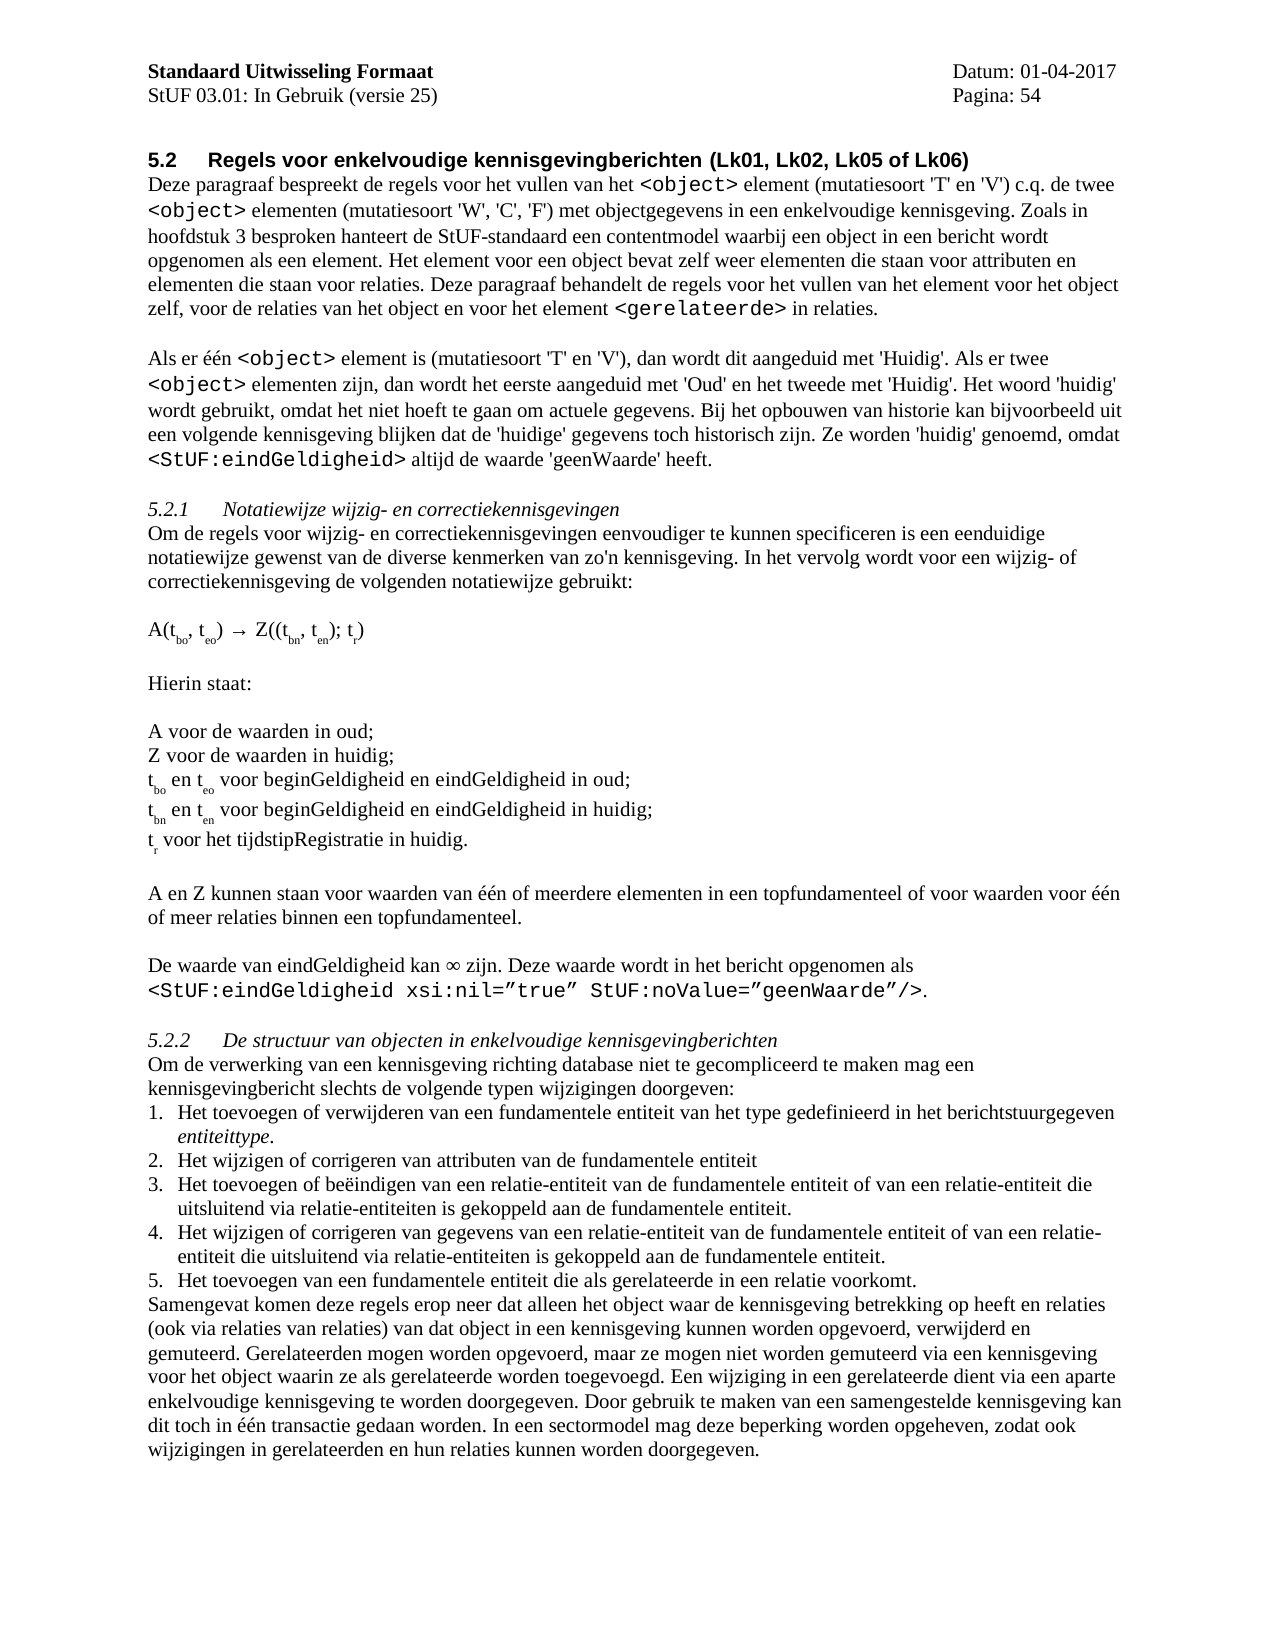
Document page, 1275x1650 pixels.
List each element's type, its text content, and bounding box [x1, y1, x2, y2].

text tr voor het tijdstipRegistratie in huidig. [148, 827, 1127, 857]
text A en Z kunnen staan voor waarden van één of meerdere elementen in een topfundamenteel of voor waarden voor één of meer relaties binnen een topfundamenteel. [148, 881, 1127, 929]
list Het toevoegen of verwijderen van een fundamentele entiteit van het type gedefinieerd in het berichtstuurgegeven entiteittype. [148, 1100, 1127, 1148]
text Als er één <object> element is (mutatiesoort 'T' en 'V'), dan wordt dit aangeduid met 'Huidig'. Als er twee <object> elementen zijn, dan wordt het eerste aangeduid met 'Oud' en het tweede met 'Huidig'. Het woord 'huidig' wordt gebruikt, omdat het niet hoeft te gaan om actuele gegevens. Bij het opbouwen van historie kan bijvoorbeeld uit een volgende kennisgeving blijken dat de 'huidige' gegevens toch historisch zijn. Ze worden 'huidig' genoemd, omdat <StUF:eindGeldigheid> altijd de waarde 'geenWaarde' heeft. [148, 346, 1127, 472]
list Het toevoegen van een fundamentele entiteit die als gerelateerde in een relatie voorkomt. [148, 1268, 1127, 1292]
list Het wijzigen of corrigeren van attributen van de fundamentele entiteit [148, 1148, 1127, 1172]
subtitle Regels voor enkelvoudige kennisgevingberichten (Lk01, Lk02, Lk05 of Lk06) [148, 148, 1127, 172]
text Deze paragraaf bespreekt de regels voor het vullen van het <object> element (mutatiesoort 'T' en 'V') c.q. de twee <object> elementen (mutatiesoort 'W', 'C', 'F') met objectgegevens in een enkelvoudige kennisgeving. Zoals in hoofdstuk 3 besproken hanteert de StUF-standaard een contentmodel waarbij een object in een bericht wordt opgenomen als een element. Het element voor een object bevat zelf weer elementen die staan voor attributen en elementen die staan voor relaties. Deze paragraaf behandelt de regels voor het vullen van het element voor het object zelf, voor de relaties van het object en voor het element <gerelateerde> in relaties. [148, 172, 1127, 322]
text tbn en ten voor beginGeldigheid en eindGeldigheid in huidig; [148, 797, 1127, 827]
subtitle Notatiewijze wijzig- en correctiekennisgevingen [148, 496, 1127, 521]
text Samengevat komen deze regels erop neer dat alleen het object waar de kennisgeving betrekking op heeft en relaties (ook via relaties van relaties) van dat object in een kennisgeving kunnen worden opgevoerd, verwijderd en gemuteerd. Gerelateerden mogen worden opgevoerd, maar ze mogen niet worden gemuteerd via een kennisgeving voor het object waarin ze als gerelateerde worden toegevoegd. Een wijziging in een gerelateerde dient via een aparte enkelvoudige kennisgeving te worden doorgegeven. Door gebruik te maken van een samengestelde kennisgeving kan dit toch in één transactie gedaan worden. In een sectormodel mag deze beperking worden opgeheven, zodat ook wijzigingen in gerelateerden en hun relaties kunnen worden doorgegeven. [148, 1292, 1127, 1461]
text Om de regels voor wijzig- en correctiekennisgevingen eenvoudiger te kunnen specificeren is een eenduidige notatiewijze gewenst van de diverse kenmerken van zo'n kennisgeving. In het vervolg wordt voor een wijzig- of correctiekennisgeving de volgenden notatiewijze gebruikt: [148, 521, 1127, 593]
text De waarde van eindGeldigheid kan ∞ zijn. Deze waarde wordt in het bericht opgenomen als <StUF:eindGeldigheid xsi:nil=”true” StUF:noValue=”geenWaarde”/>. [148, 953, 1127, 1003]
subtitle De structuur van objecten in enkelvoudige kennisgevingberichten [148, 1027, 1127, 1052]
text Hierin staat: [148, 671, 1127, 695]
text A(tbo, teo) → Z((tbn, ten); tr) [148, 617, 1127, 647]
list Het wijzigen of corrigeren van gegevens van een relatie-entiteit van de fundamentele entiteit of van een relatie-entiteit die uitsluitend via relatie-entiteiten is gekoppeld aan de fundamentele entiteit. [148, 1220, 1127, 1268]
text Om de verwerking van een kennisgeving richting database niet te gecompliceerd te maken mag een kennisgevingbericht slechts de volgende typen wijzigingen doorgeven: [148, 1052, 1127, 1100]
text A voor de waarden in oud; [148, 719, 1127, 743]
text tbo en teo voor beginGeldigheid en eindGeldigheid in oud; [148, 767, 1127, 797]
list Het toevoegen of beëindigen van een relatie-entiteit van de fundamentele entiteit of van een relatie-entiteit die uitsluitend via relatie-entiteiten is gekoppeld aan de fundamentele entiteit. [148, 1172, 1127, 1220]
text Z voor de waarden in huidig; [148, 743, 1127, 767]
